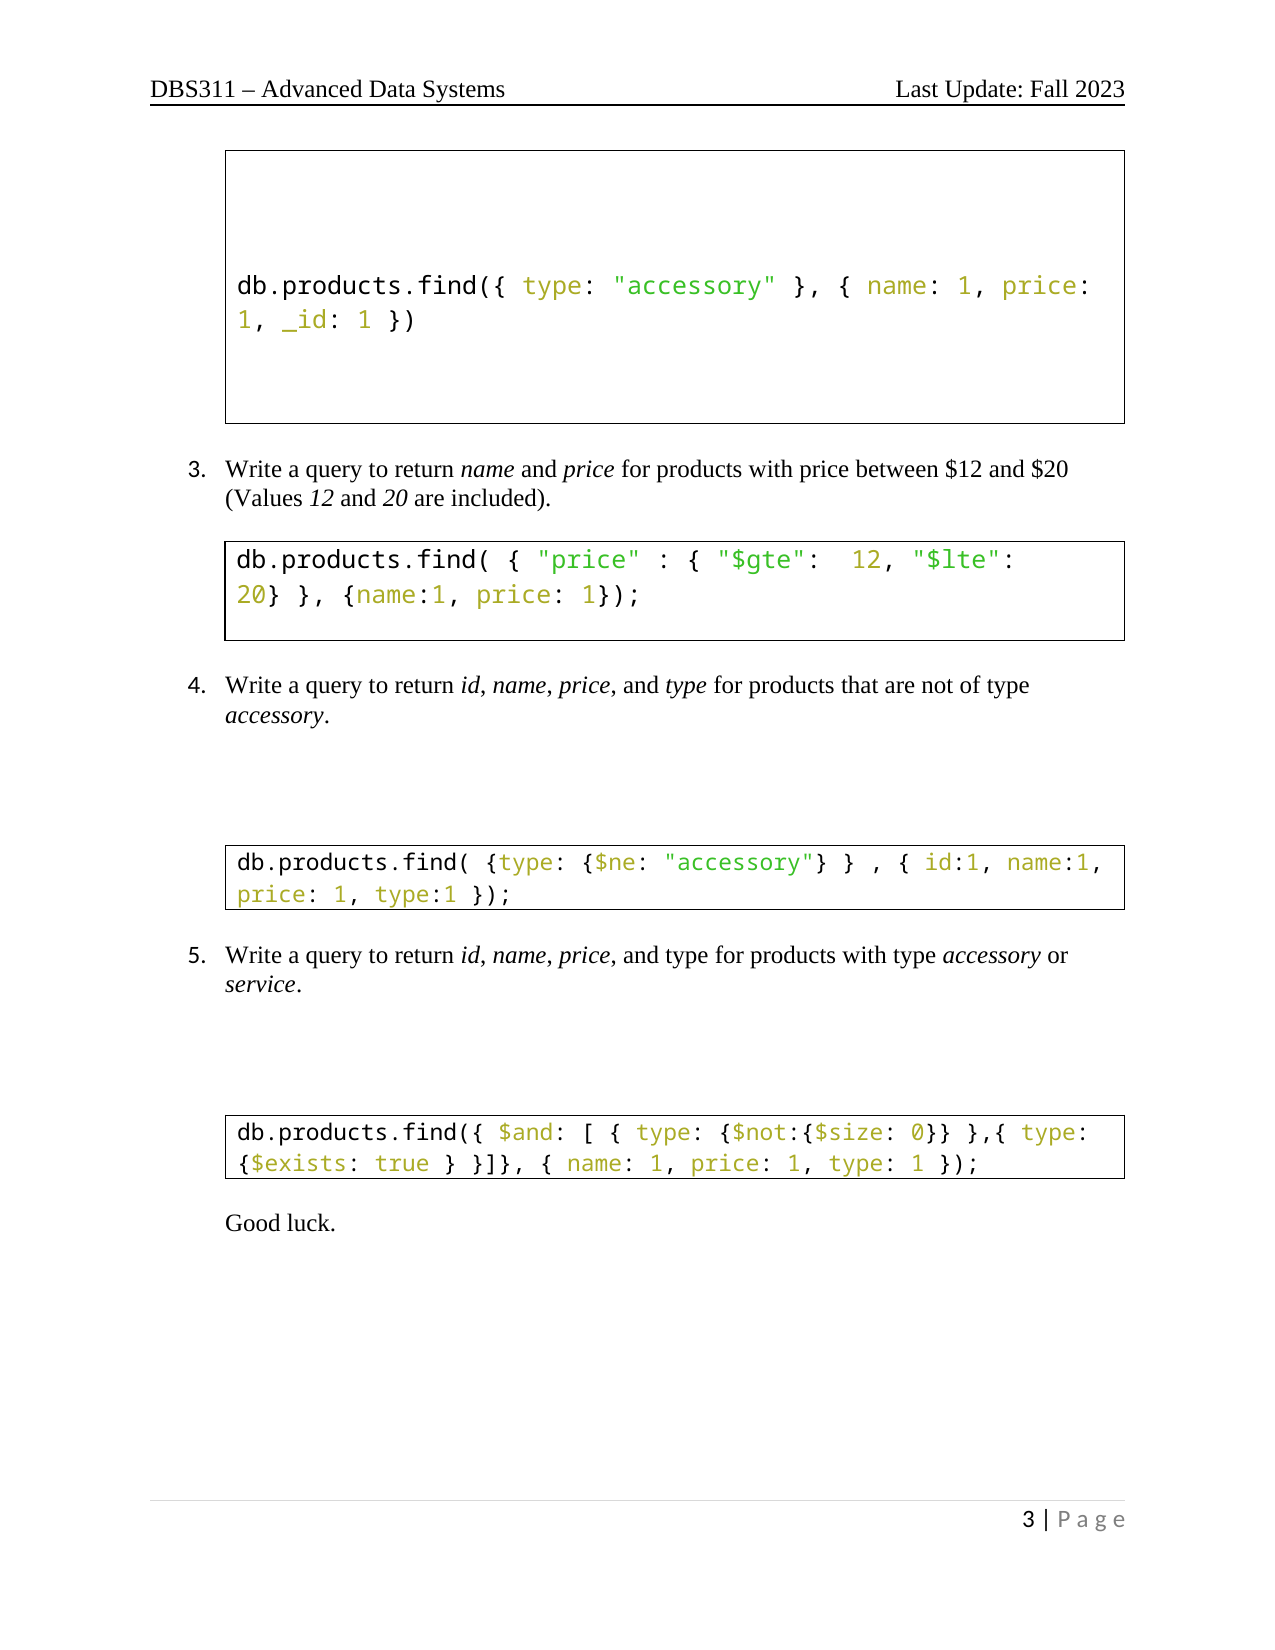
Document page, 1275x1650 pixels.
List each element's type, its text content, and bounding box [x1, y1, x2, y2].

table_header db.products.find( { "price" : { "$gte": 12, "$lte": 20} }, {name:1, price: 1}); [226, 542, 1124, 639]
list Write a query to return id, name, price, and type for products with type accessory or service. [187, 939, 1125, 998]
table_header db.products.find({ type: "accessory" }, { name: 1, price: 1, _id: 1 }) [226, 151, 1124, 422]
table_header db.products.find( {type: {$ne: "accessory"} } , { id:1, name:1, price: 1, type:1 }); [226, 846, 1124, 909]
table_header db.products.find({ $and: [ { type: {$not:{$size: 0}} },{ type: {$exists: true } }]}, { name: 1, price: 1, type: 1 }); [226, 1116, 1124, 1178]
list Good luck. [225, 1208, 1125, 1237]
list Write a query to return name and price for products with price between $12 and $20 (Values 12 and 20 are included). [187, 453, 1125, 512]
list Write a query to return id, name, price, and type for products that are not of type accessory. [187, 670, 1125, 729]
